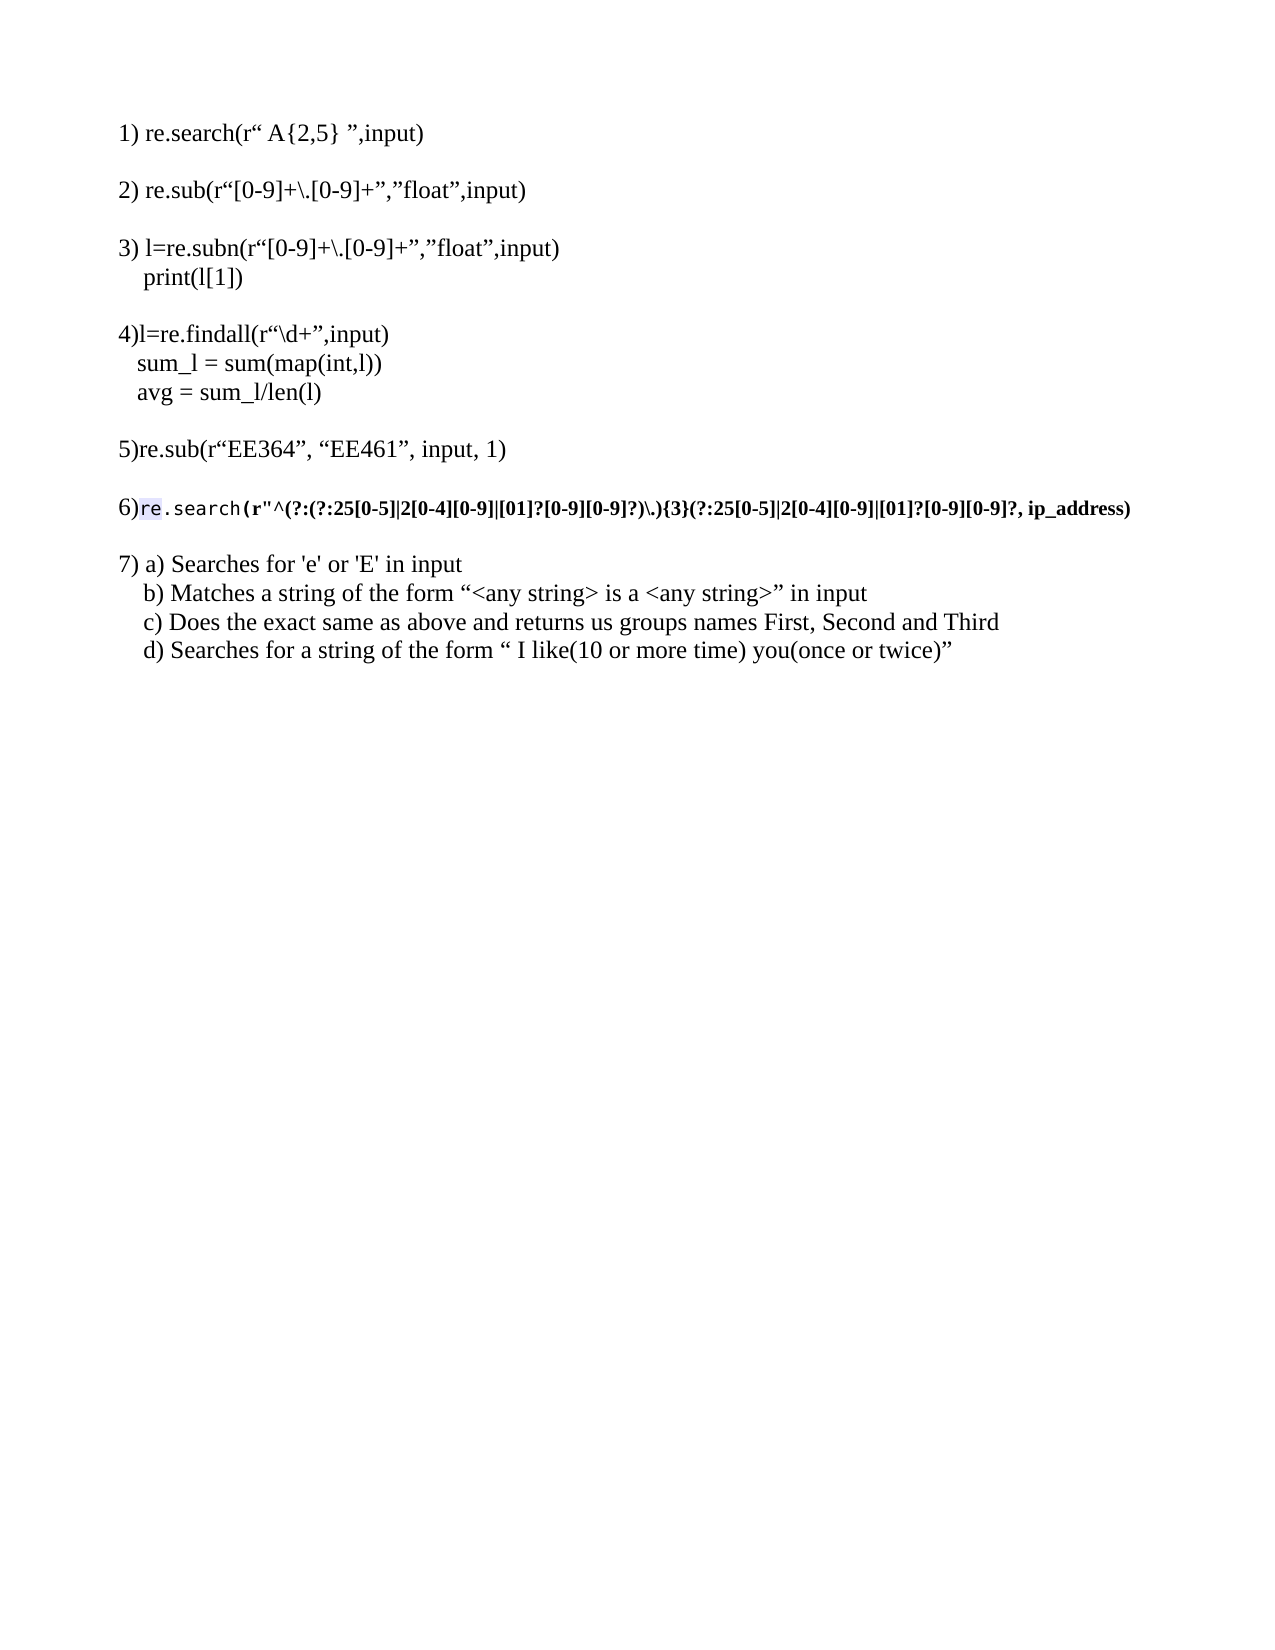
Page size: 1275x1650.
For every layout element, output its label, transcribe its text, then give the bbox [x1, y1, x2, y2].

text avg = sum_l/len(l) [118, 377, 1157, 406]
text c) Does the exact same as above and returns us groups names First, Second and Third [118, 607, 1157, 636]
text 7) a) Searches for 'e' or 'E' in input [118, 549, 1157, 578]
text 6)re.search(r"^(?:(?:25[0-5]|2[0-4][0-9]|[01]?[0-9][0-9]?)\.){3}(?:25[0-5]|2[0-4][0-9]|[01]?[0-9][0-9]?, ip_address) [118, 492, 1157, 521]
text 4)l=re.findall(r“\d+”,input) [118, 319, 1157, 348]
text 1) re.search(r“ A{2,5} ”,input) [118, 118, 1157, 147]
text b) Matches a string of the form “<any string> is a <any string>” in input [118, 578, 1157, 607]
text 2) re.sub(r“[0-9]+\.[0-9]+”,”float”,input) [118, 176, 1157, 204]
text 5)re.sub(r“EE364”, “EE461”, input, 1) [118, 434, 1157, 463]
text 3) l=re.subn(r“[0-9]+\.[0-9]+”,”float”,input) [118, 233, 1157, 262]
text sum_l = sum(map(int,l)) [118, 348, 1157, 377]
text print(l[1]) [118, 262, 1157, 291]
text d) Searches for a string of the form “ I like(10 or more time) you(once or twice)” [118, 636, 1157, 664]
